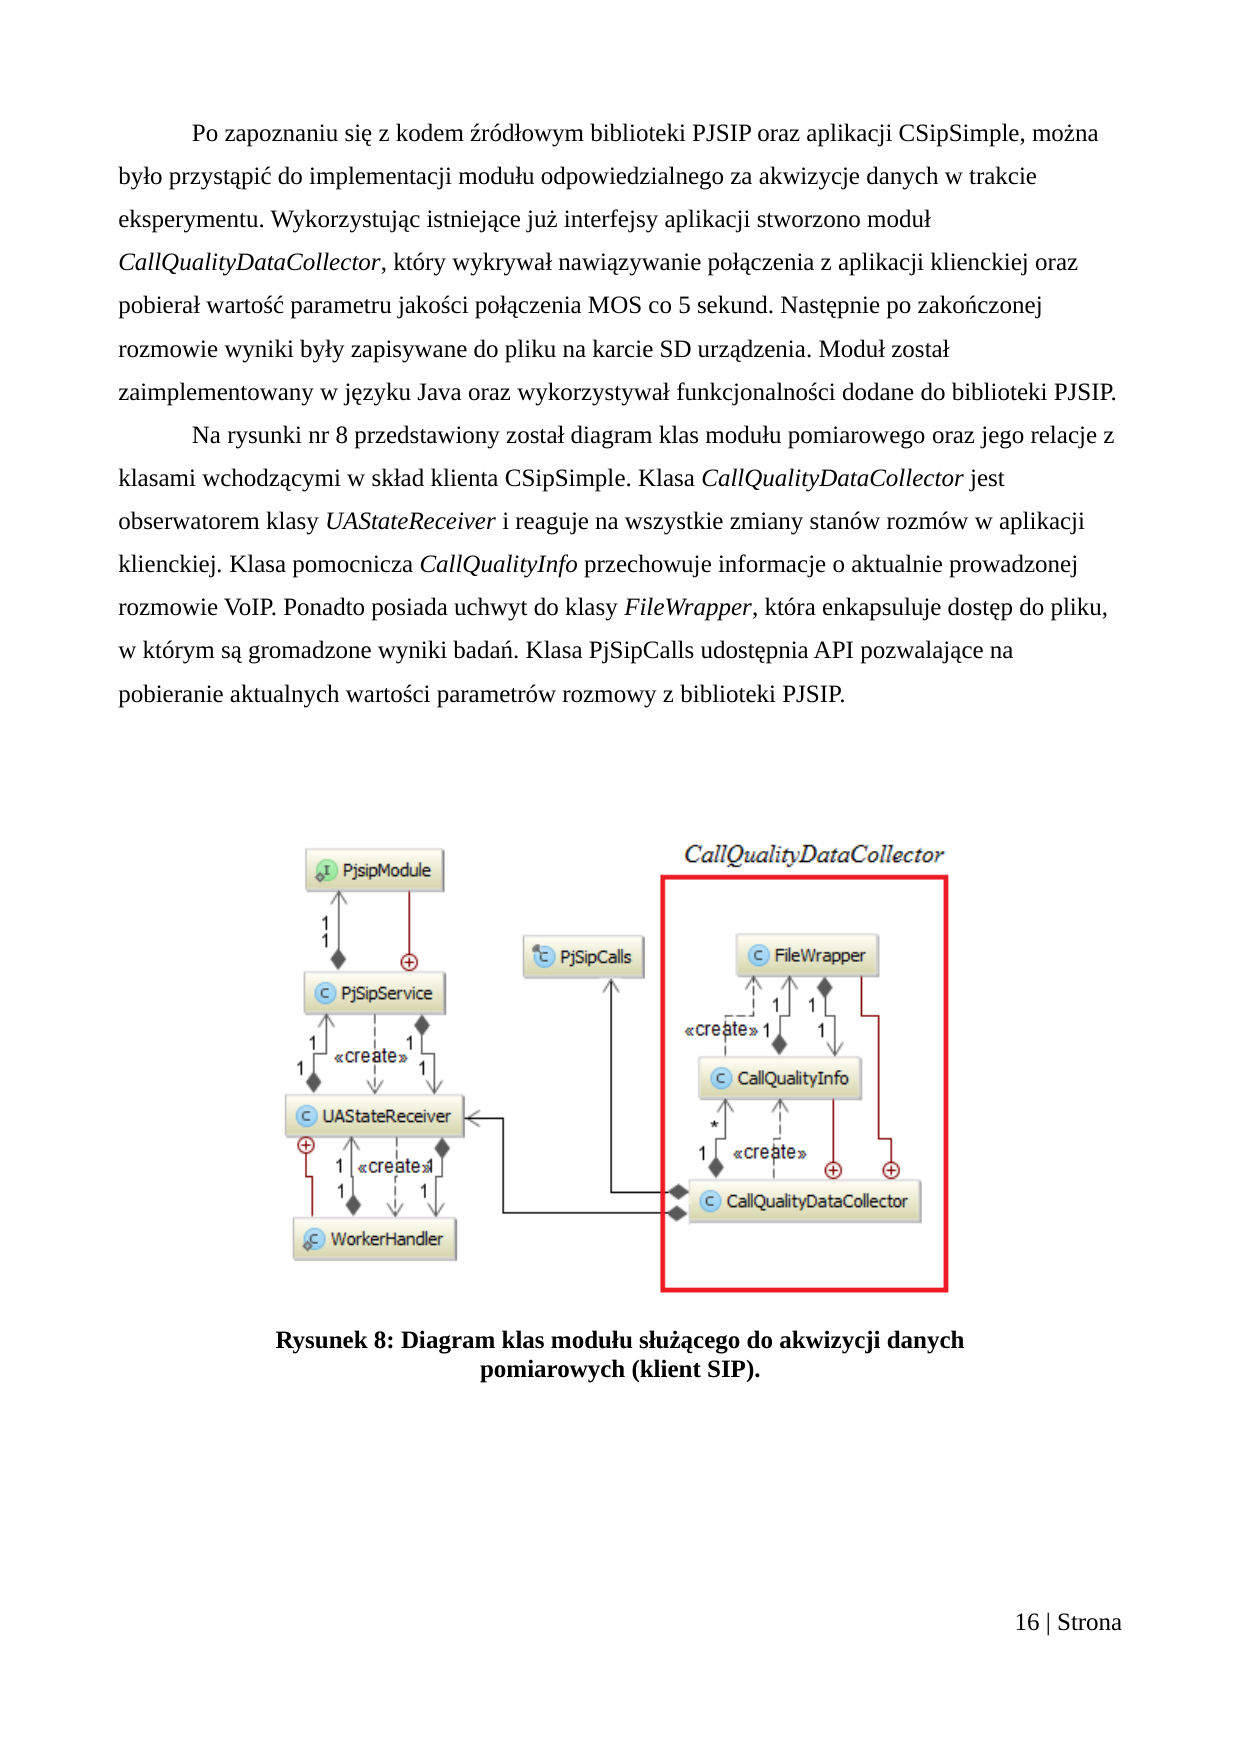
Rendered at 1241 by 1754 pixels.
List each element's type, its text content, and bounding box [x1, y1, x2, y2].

text Po zapoznaniu się z kodem źródłowym biblioteki PJSIP oraz aplikacji CSipSimple, można było przystąpić do implementacji modułu odpowiedzialnego za akwizycje danych w trakcie eksperymentu. Wykorzystując istniejące już interfejsy aplikacji stworzono moduł CallQualityDataCollector, który wykrywał nawiązywanie połączenia z aplikacji klienckiej oraz pobierał wartość parametru jakości połączenia MOS co 5 sekund. Następnie po zakończonej rozmowie wyniki były zapisywane do pliku na karcie SD urządzenia. Moduł został zaimplementowany w języku Java oraz wykorzystywał funkcjonalności dodane do biblioteki PJSIP. [118, 118, 1122, 406]
text Na rysunki nr 8 przedstawiony został diagram klas modułu pomiarowego oraz jego relacje z klasami wchodzącymi w skład klienta CSipSimple. Klasa CallQualityDataCollector jest obserwatorem klasy UAStateReceiver i reaguje na wszystkie zmiany stanów rozmów w aplikacji klienckiej. Klasa pomocnicza CallQualityInfo przechowuje informacje o aktualnie prowadzonej rozmowie VoIP. Ponadto posiada uchwyt do klasy FileWrapper, która enkapsuluje dostęp do pliku, w którym są gromadzone wyniki badań. Klasa PjSipCalls udostępnia API pozwalające na pobieranie aktualnych wartości parametrów rozmowy z biblioteki PJSIP. [118, 420, 1122, 707]
text Rysunek 8: Diagram klas modułu służącego do akwizycji danych pomiarowych (klient SIP). [222, 1326, 1018, 1383]
